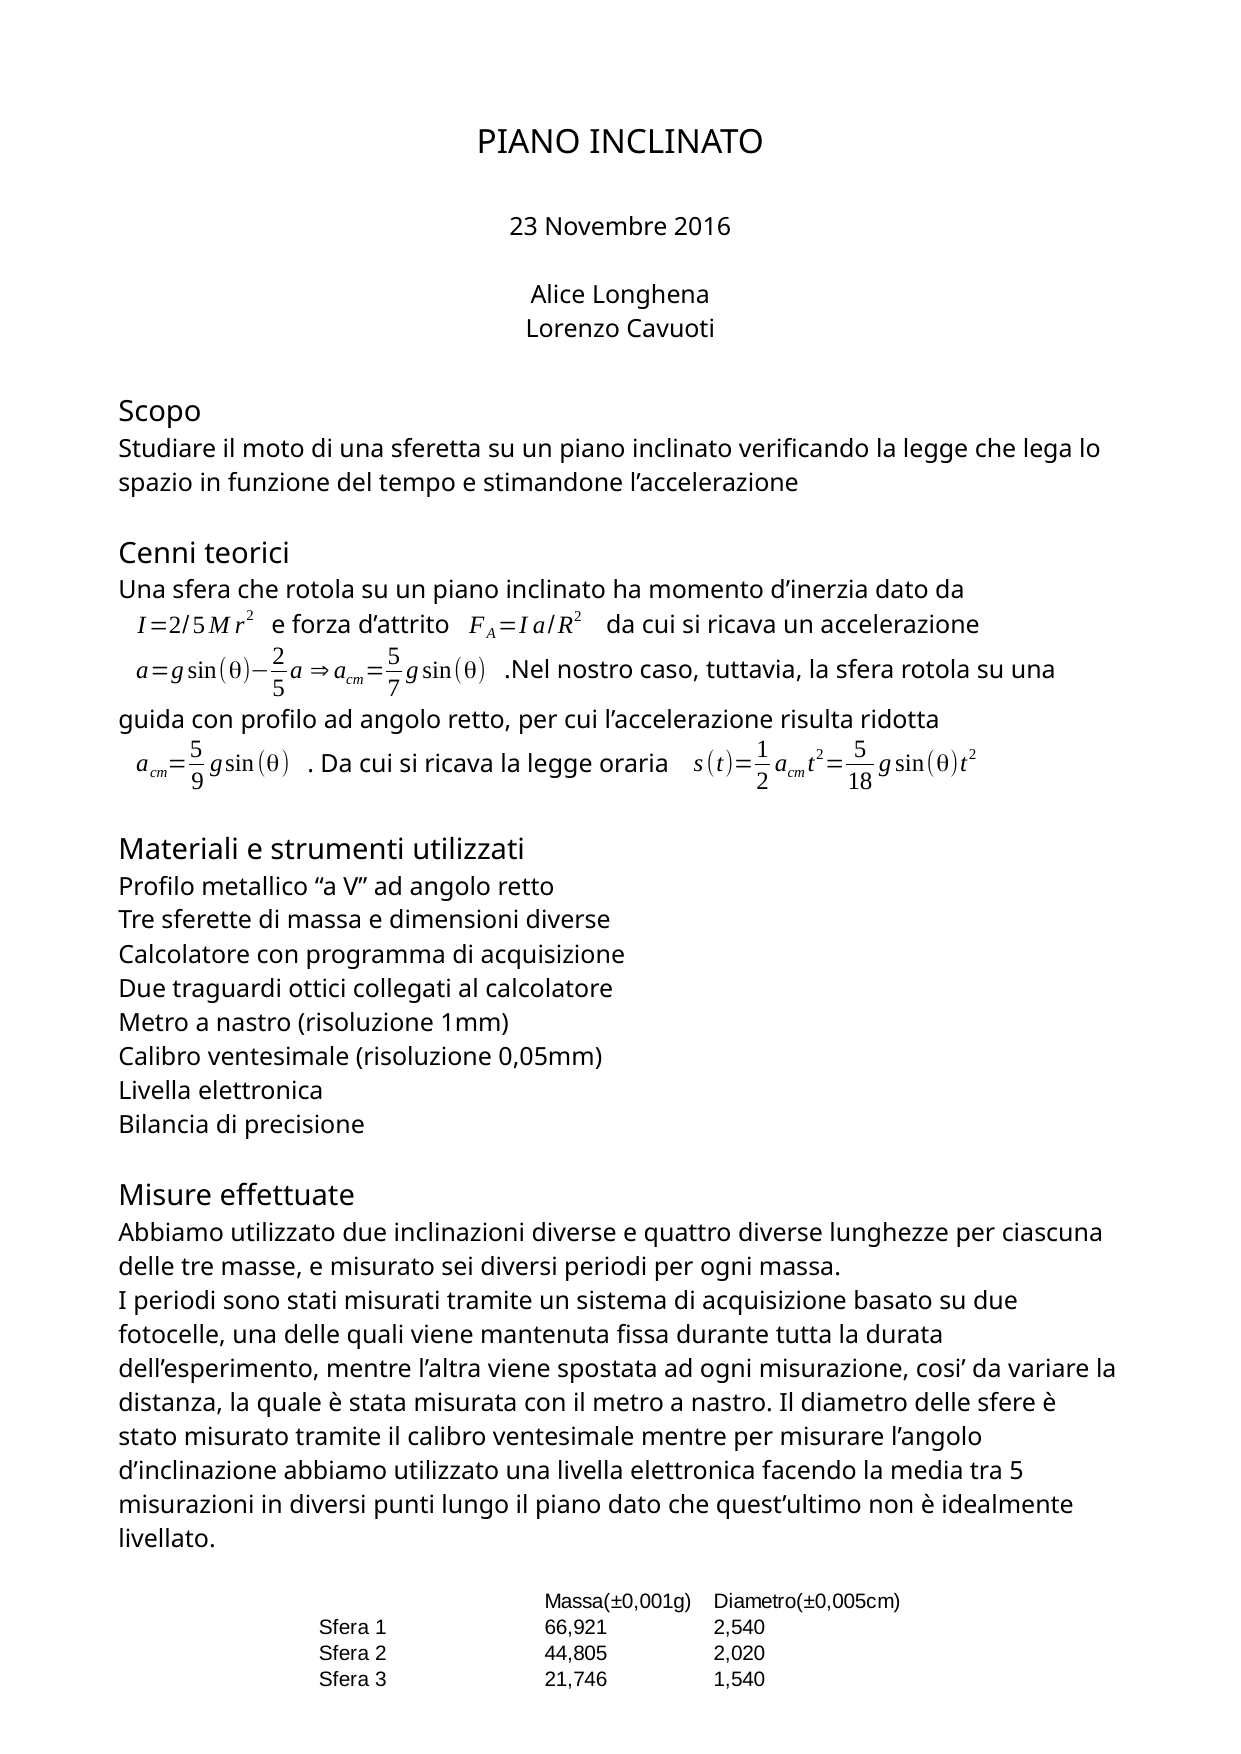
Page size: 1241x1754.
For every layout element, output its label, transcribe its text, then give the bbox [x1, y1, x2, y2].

text Misure effettuate [118, 1175, 1122, 1214]
text Due traguardi ottici collegati al calcolatore [118, 970, 1122, 1004]
text Una sfera che rotola su un piano inclinato ha momento d’inerzia dato da e forza d’attrito da cui si ricava un accelerazione.Nel nostro caso, tuttavia, la sfera rotola su una guida con profilo ad angolo retto, per cui l’accelerazione risulta ridotta . Da cui si ricava la legge oraria [118, 572, 1122, 794]
text PIANO INCLINATO [118, 118, 1122, 163]
text Bilancia di precisione [118, 1107, 1122, 1141]
text Profilo metallico “a V” ad angolo retto [118, 868, 1122, 902]
text Abbiamo utilizzato due inclinazioni diverse e quattro diverse lunghezze per ciascuna delle tre masse, e misurato sei diversi periodi per ogni massa. [118, 1214, 1122, 1282]
text Calcolatore con programma di acquisizione [118, 936, 1122, 970]
text Cenni teorici [118, 532, 1122, 572]
text Lorenzo Cavuoti [118, 311, 1122, 345]
text 23 Novembre 2016 [118, 209, 1122, 243]
text Calibro ventesimale (risoluzione 0,05mm) [118, 1038, 1122, 1072]
text Tre sferette di massa e dimensioni diverse [118, 902, 1122, 936]
text Livella elettronica [118, 1072, 1122, 1107]
text Materiali e strumenti utilizzati [118, 828, 1122, 868]
text Studiare il moto di una sferetta su un piano inclinato verificando la legge che lega lo spazio in funzione del tempo e stimandone l’accelerazione [118, 430, 1122, 498]
text Alice Longhena [118, 277, 1122, 311]
text Metro a nastro (risoluzione 1mm) [118, 1004, 1122, 1038]
text I periodi sono stati misurati tramite un sistema di acquisizione basato su due fotocelle, una delle quali viene mantenuta fissa durante tutta la durata dell’esperimento, mentre l’altra viene spostata ad ogni misurazione, cosi’ da variare la distanza, la quale è stata misurata con il metro a nastro. Il diametro delle sfere è stato misurato tramite il calibro ventesimale mentre per misurare l’angolo d’inclinazione abbiamo utilizzato una livella elettronica facendo la media tra 5 misurazioni in diversi punti lungo il piano dato che quest’ultimo non è idealmente livellato. [118, 1282, 1122, 1555]
text Scopo [118, 391, 1122, 430]
